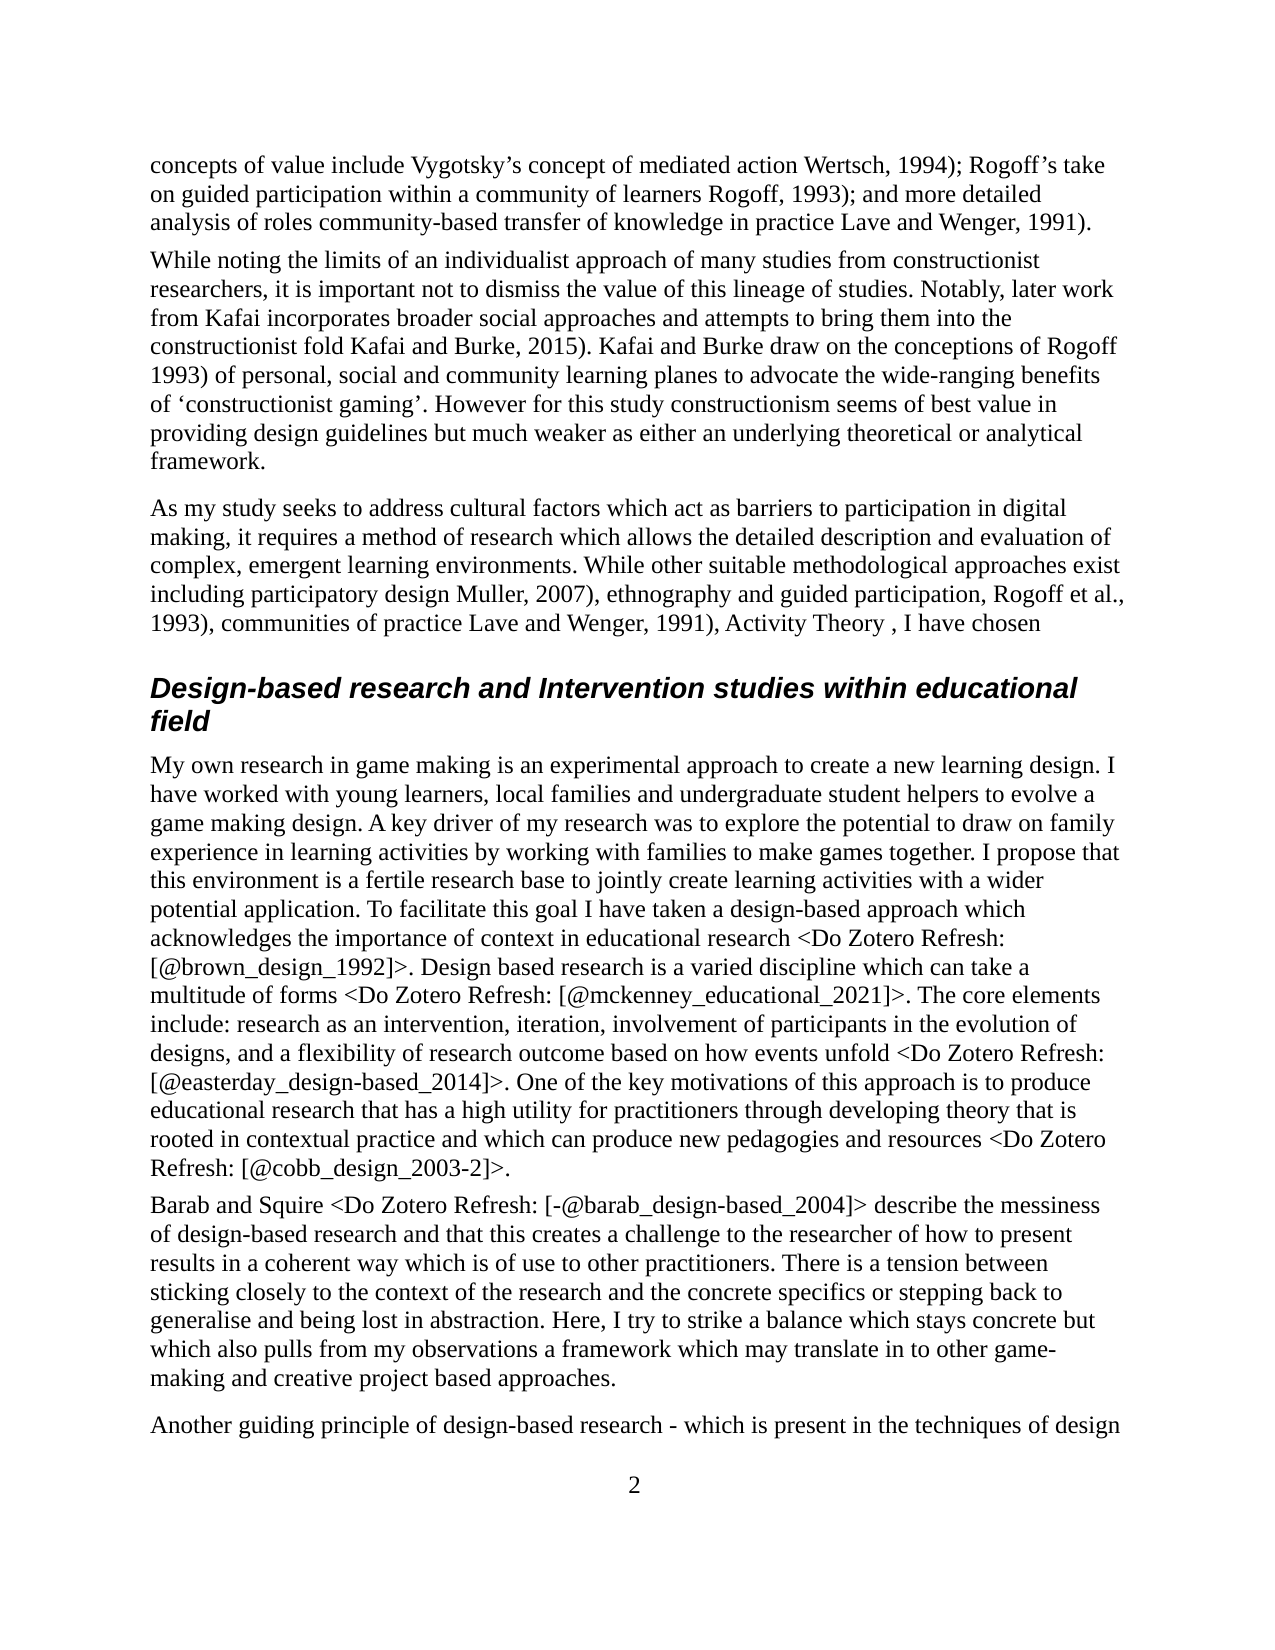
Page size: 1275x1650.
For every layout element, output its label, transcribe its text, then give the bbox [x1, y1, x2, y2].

text My own research in game making is an experimental approach to create a new learning design. I have worked with young learners, local families and undergraduate student helpers to evolve a game making design. A key driver of my research was to explore the potential to draw on family experience in learning activities by working with families to make games together. I propose that this environment is a fertile research base to jointly create learning activities with a wider potential application. To facilitate this goal I have taken a design-based approach which acknowledges the importance of context in educational research <Do Zotero Refresh: [@brown_design_1992]>. Design based research is a varied discipline which can take a multitude of forms <Do Zotero Refresh: [@mckenney_educational_2021]>. The core elements include: research as an intervention, iteration, involvement of participants in the evolution of designs, and a flexibility of research outcome based on how events unfold <Do Zotero Refresh: [@easterday_design-based_2014]>. One of the key motivations of this approach is to produce educational research that has a high utility for practitioners through developing theory that is rooted in contextual practice and which can produce new pedagogies and resources <Do Zotero Refresh: [@cobb_design_2003-2]>. [150, 750, 1125, 1182]
text As my study seeks to address cultural factors which act as barriers to participation in digital making, it requires a method of research which allows the detailed description and evaluation of complex, emergent learning environments. While other suitable methodological approaches exist including participatory design Muller, 2007), ethnography and guided participation, Rogoff et al., 1993), communities of practice Lave and Wenger, 1991), Activity Theory , I have chosen [150, 493, 1125, 637]
text While noting the limits of an individualist approach of many studies from constructionist researchers, it is important not to dismiss the value of this lineage of studies. Notably, later work from Kafai incorporates broader social approaches and attempts to bring them into the constructionist fold Kafai and Burke, 2015). Kafai and Burke draw on the conceptions of Rogoff 1993) of personal, social and community learning planes to advocate the wide-ranging benefits of ‘constructionist gaming’. However for this study constructionism seems of best value in providing design guidelines but much weaker as either an underlying theoretical or analytical framework. [150, 245, 1125, 475]
text Another guiding principle of design-based research - which is present in the techniques of design [150, 1410, 1125, 1438]
text concepts of value include Vygotsky’s concept of mediated action Wertsch, 1994); Rogoff’s take on guided participation within a community of learners Rogoff, 1993); and more detailed analysis of roles community-based transfer of knowledge in practice Lave and Wenger, 1991). [150, 150, 1125, 236]
text Barab and Squire <Do Zotero Refresh: [-@barab_design-based_2004]> describe the messiness of design-based research and that this creates a challenge to the researcher of how to present results in a coherent way which is of use to other practitioners. There is a tension between sticking closely to the context of the research and the concrete specifics or stepping back to generalise and being lost in abstraction. Here, I try to strike a balance which stays concrete but which also pulls from my observations a framework which may translate in to other game-making and creative project based approaches. [150, 1191, 1125, 1392]
subtitle Design-based research and Intervention studies within educational field [150, 671, 1125, 738]
